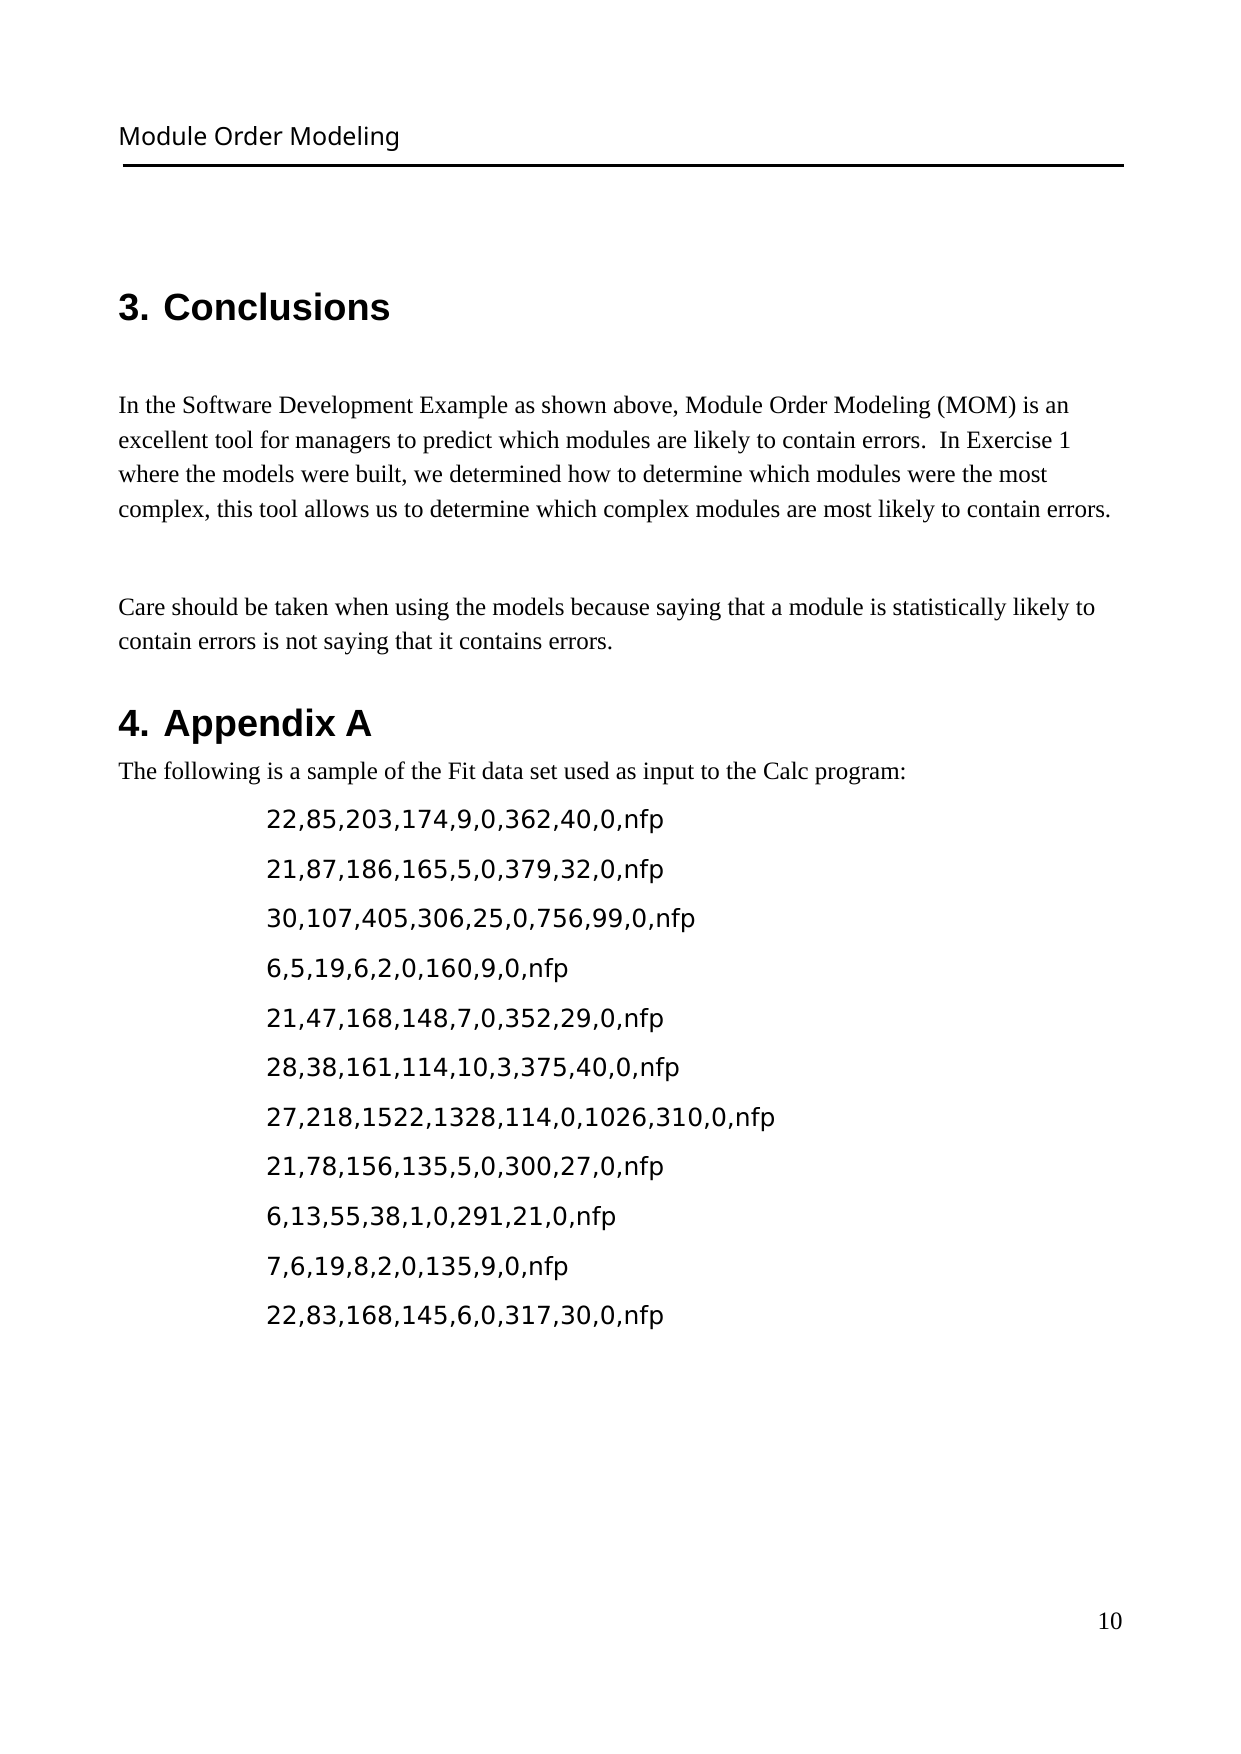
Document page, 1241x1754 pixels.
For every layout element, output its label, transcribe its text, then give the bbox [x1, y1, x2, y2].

text 21,47,168,148,7,0,352,29,0,nfp [266, 1004, 1122, 1033]
text 21,78,156,135,5,0,300,27,0,nfp [266, 1153, 1122, 1182]
text 7,6,19,8,2,0,135,9,0,nfp [266, 1252, 1122, 1281]
text 6,13,55,38,1,0,291,21,0,nfp [266, 1202, 1122, 1231]
text 21,87,186,165,5,0,379,32,0,nfp [266, 855, 1122, 884]
text In the Software Development Example as shown above, Module Order Modeling (MOM) is an excellent tool for managers to predict which modules are likely to contain errors. In Exercise 1 where the models were built, we determined how to determine which modules were the most complex, this tool allows us to determine which complex modules are most likely to contain errors. [118, 390, 1122, 522]
text 22,83,168,145,6,0,317,30,0,nfp [266, 1301, 1122, 1331]
subtitle Conclusions [118, 285, 1122, 329]
text Care should be taken when using the models because saying that a module is statistically likely to contain errors is not saying that it contains errors. [118, 592, 1122, 655]
text 28,38,161,114,10,3,375,40,0,nfp [266, 1053, 1122, 1083]
text 6,5,19,6,2,0,160,9,0,nfp [266, 954, 1122, 983]
text The following is a sample of the Fit data set used as input to the Calc program: [118, 756, 1122, 785]
text 22,85,203,174,9,0,362,40,0,nfp [266, 806, 1122, 835]
text 27,218,1522,1328,114,0,1026,310,0,nfp [266, 1103, 1122, 1132]
subtitle Appendix A [118, 700, 1122, 744]
text 30,107,405,306,25,0,756,99,0,nfp [266, 905, 1122, 934]
